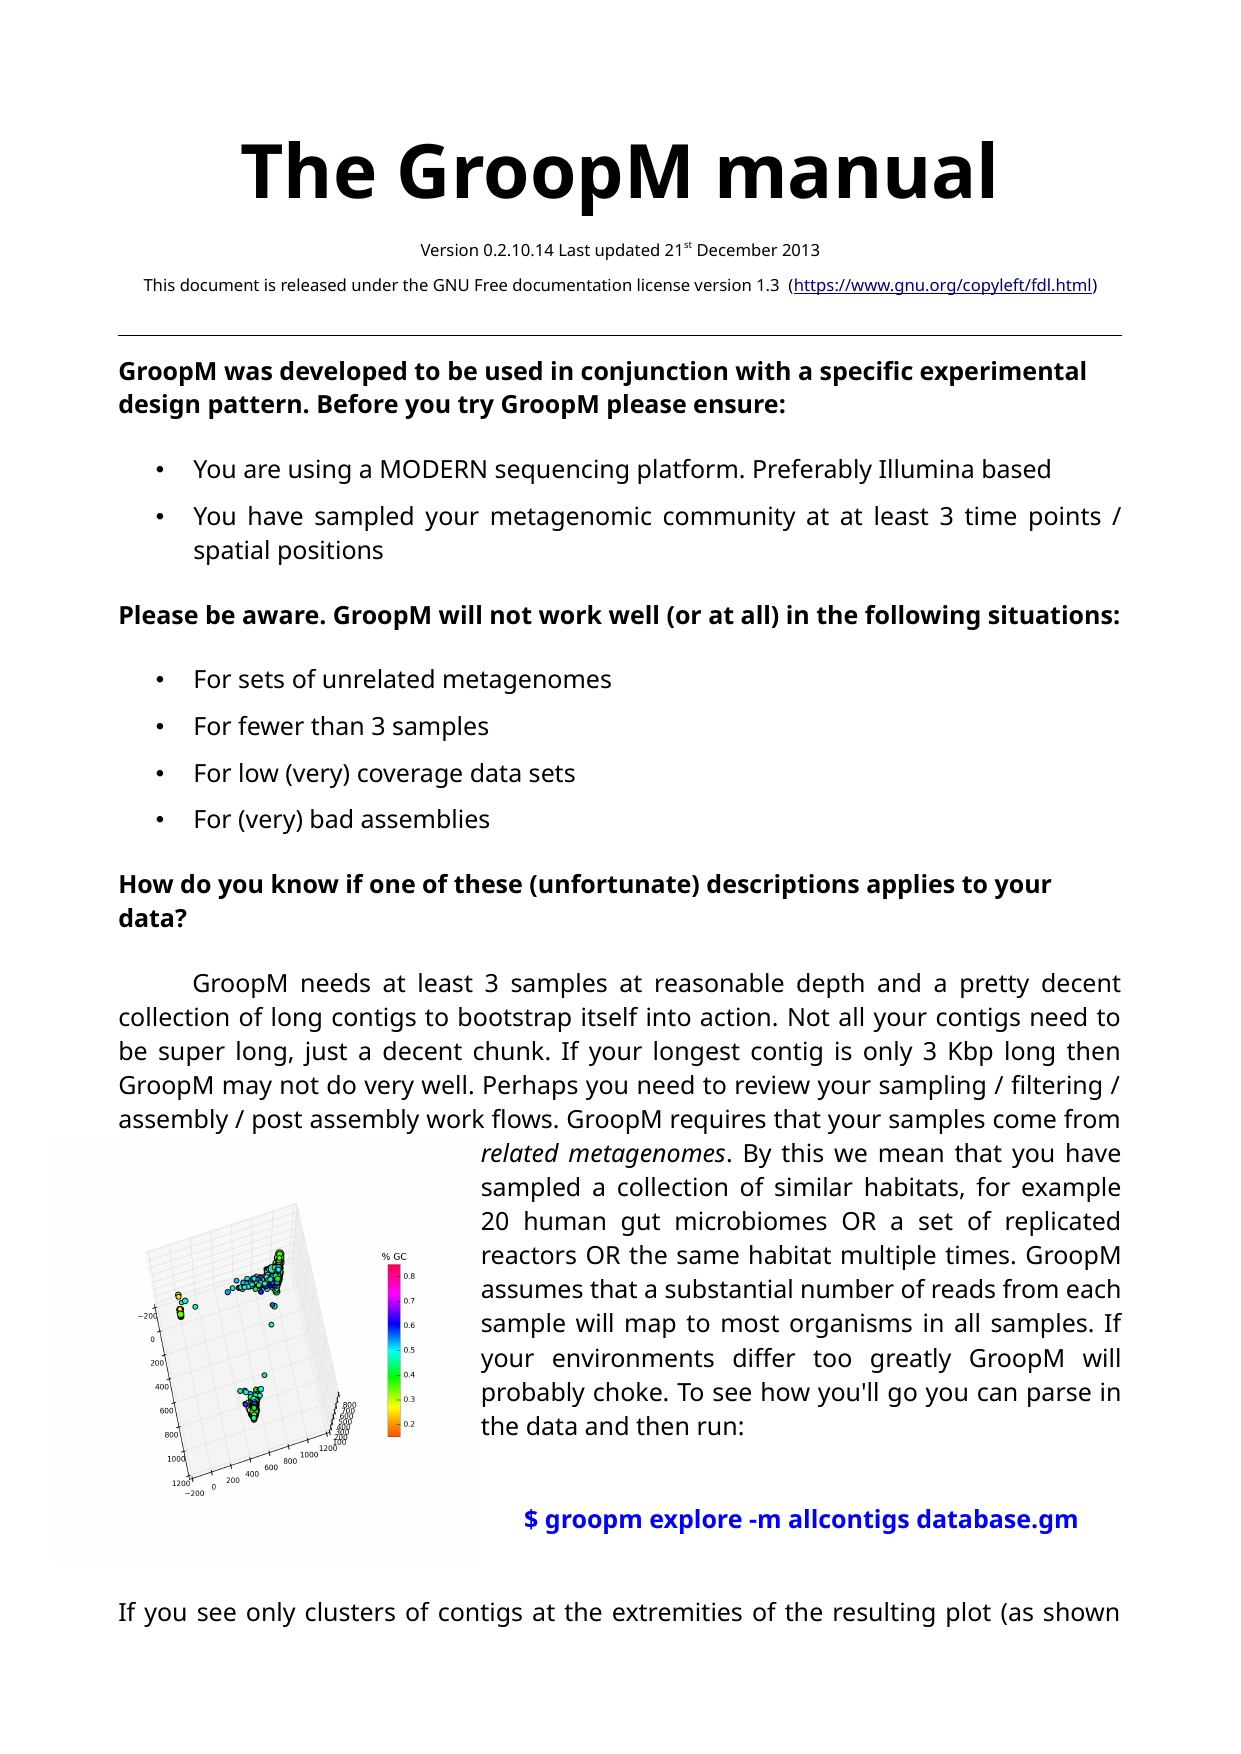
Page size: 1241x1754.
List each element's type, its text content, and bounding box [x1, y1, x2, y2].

list For fewer than 3 samples [156, 709, 1122, 743]
list You have sampled your metagenomic community at at least 3 time points / spatial positions [156, 498, 1122, 567]
text This document is released under the GNU Free documentation license version 1.3 (https://www.gnu.org/copyleft/fdl.html) [118, 274, 1122, 296]
text Please be aware. GroopM will not work well (or at all) in the following situations: [118, 597, 1122, 631]
list You are using a MODERN sequencing platform. Preferably Illumina based [156, 452, 1122, 486]
text GroopM needs at least 3 samples at reasonable depth and a pretty decent collection of long contigs to bootstrap itself into action. Not all your contigs need to be super long, just a decent chunk. If your longest contig is only 3 Kbp long then GroopM may not do very well. Perhaps you need to review your sampling / filtering / assembly / post assembly work flows. GroopM requires that your samples come from related metagenomes. By this we mean that you have sampled a collection of similar habitats, for example 20 human gut microbiomes OR a set of replicated reactors OR the same habitat multiple times. GroopM assumes that a substantial number of reads from each sample will map to most organisms in all samples. If your environments differ too greatly GroopM will probably choke. To see how you'll go you can parse in the data and then run: [118, 966, 1122, 1442]
text The GroopM manual [118, 118, 1122, 220]
text $ groopm explore -m allcontigs database.gm [481, 1501, 1122, 1536]
list For (very) bad assemblies [156, 802, 1122, 836]
text GroopM was developed to be used in conjunction with a specific experimental design pattern. Before you try GroopM please ensure: [118, 353, 1122, 421]
list For sets of unrelated metagenomes [156, 662, 1122, 696]
text How do you know if one of these (unfortunate) descriptions applies to your data? [118, 867, 1122, 935]
list For low (very) coverage data sets [156, 755, 1122, 789]
text Version 0.2.10.14 Last updated 21st December 2013 [118, 238, 1122, 261]
text If you see only clusters of contigs at the extremities of the resulting plot (as shown [118, 1594, 1122, 1629]
picture [51, 1136, 481, 1566]
